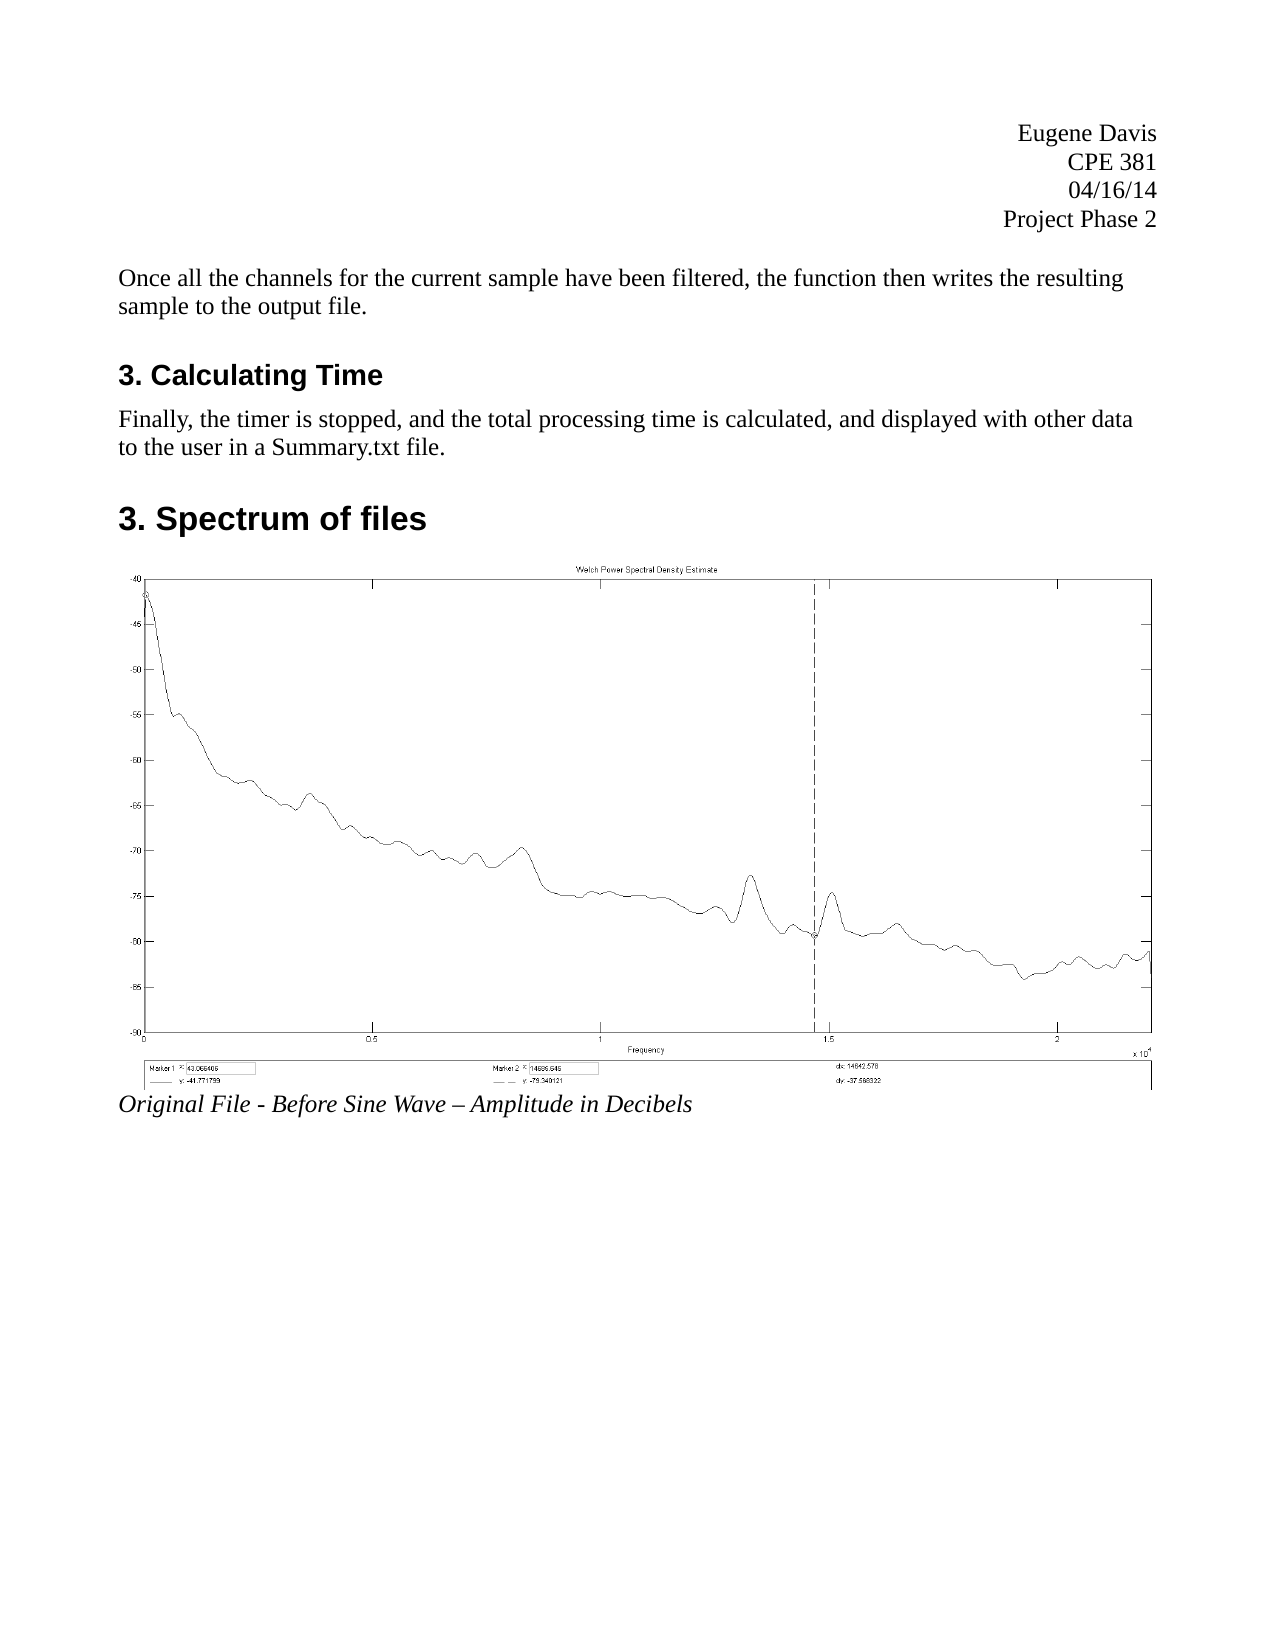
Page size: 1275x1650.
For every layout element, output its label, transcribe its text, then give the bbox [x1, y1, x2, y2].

subtitle 3. Calculating Time [118, 358, 1157, 391]
picture [118, 562, 1157, 1090]
text Original File - Before Sine Wave – Amplitude in Decibels [118, 1090, 1157, 1118]
subtitle 3. Spectrum of files [118, 499, 1157, 537]
text Finally, the timer is stopped, and the total processing time is calculated, and displayed with other data to the user in a Summary.txt file. [118, 404, 1157, 461]
text Once all the channels for the current sample have been filtered, the function then writes the resulting sample to the output file. [118, 263, 1157, 320]
